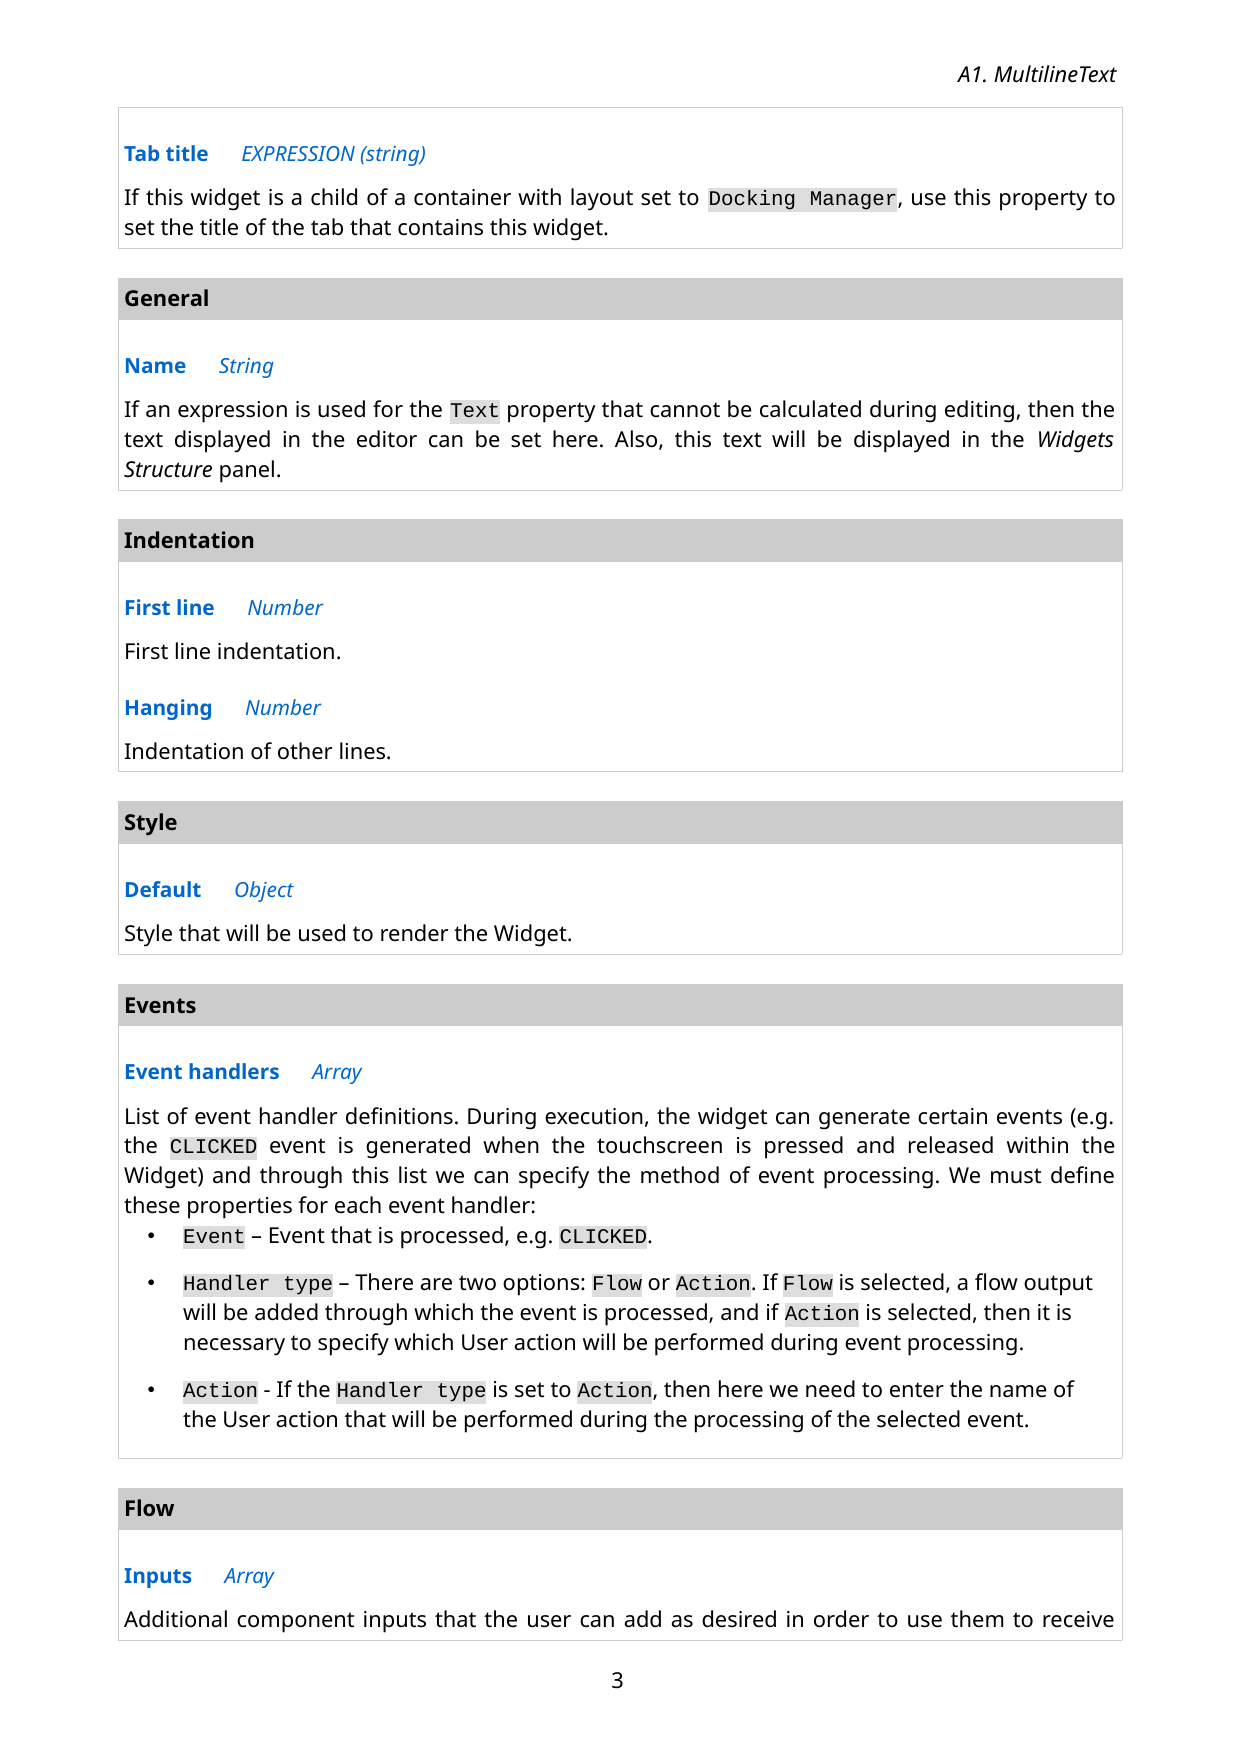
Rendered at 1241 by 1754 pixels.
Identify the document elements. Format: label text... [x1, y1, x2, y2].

table_cell Inputs Array Additional component inputs that the user can add as desired in order to use them to receive [119, 1530, 1122, 1640]
table_cell First line Number First line indentation. Hanging Number Indentation of other lines. [119, 562, 1122, 771]
table_cell Tab title EXPRESSION (string) If this widget is a child of a container with layout set to Docking Manager, use this property to set the title of the tab that contains this widget. [119, 108, 1122, 247]
table_cell Default Object Style that will be used to render the Widget. [119, 844, 1122, 954]
table_header General [119, 279, 1122, 319]
table_header Style [119, 802, 1122, 843]
table_header Indentation [119, 520, 1122, 561]
table_header Flow [119, 1489, 1122, 1529]
table_cell Name String If an expression is used for the Text property that cannot be calculated during editing, then the text displayed in the editor can be set here. Also, this text will be displayed in the Widgets Structure panel. [119, 320, 1122, 489]
table_header Events [119, 985, 1122, 1025]
table_cell Event handlers Array List of event handler definitions. During execution, the widget can generate certain events (e.g. the CLICKED event is generated when the touchscreen is pressed and released within the Widget) and through this list we can specify the method of event processing. We must define these properties for each event handler: Event – Event that is processed, e.g. CLICKED. Handler type – There are two options: Flow or Action. If Flow is selected, a flow output will be added through which the event is processed, and if Action is selected, then it is necessary to specify which User action will be performed during event processing. Action - If the Handler type is set to Action, then here we need to enter the name of the User action that will be performed during the processing of the selected event. [119, 1026, 1122, 1457]
